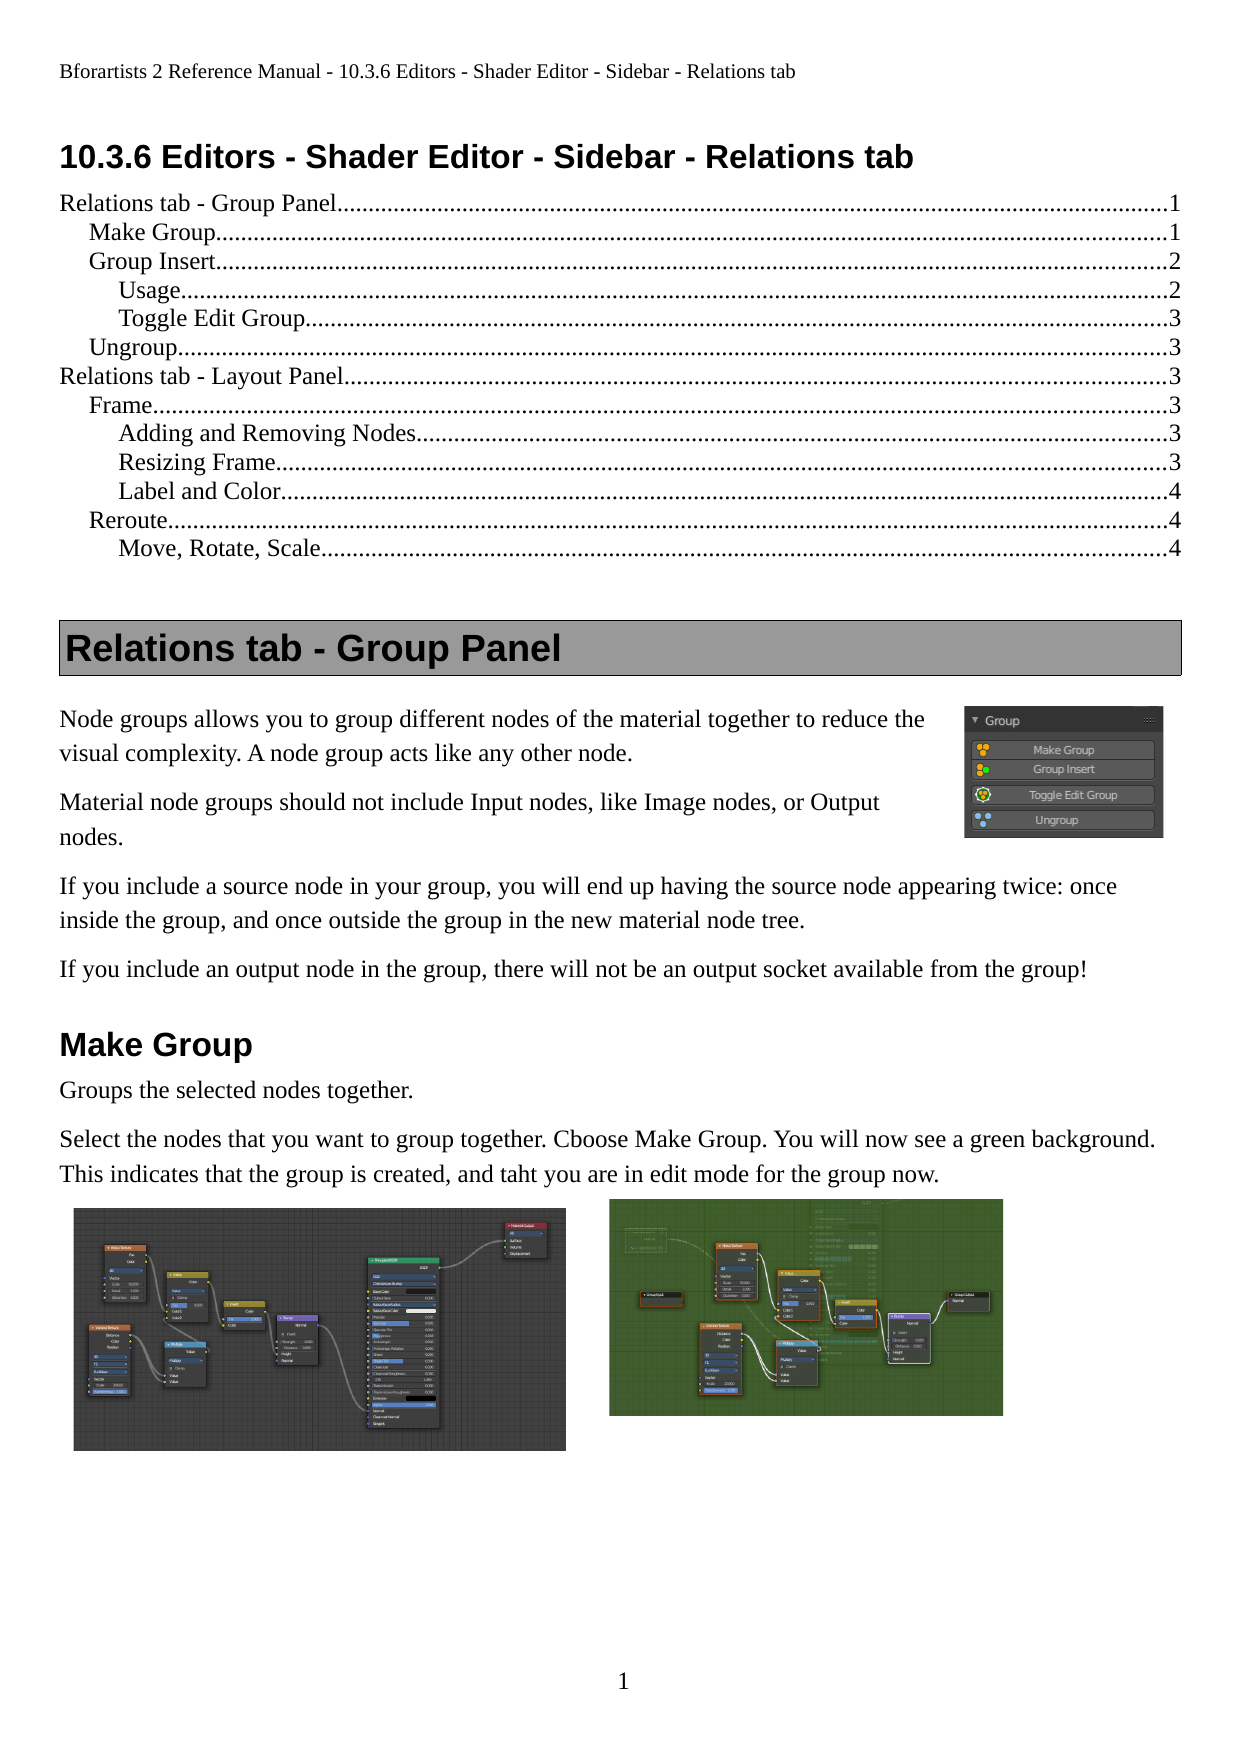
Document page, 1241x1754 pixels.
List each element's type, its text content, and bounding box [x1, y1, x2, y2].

text Usage 2 [118, 275, 1181, 303]
text Relations tab - Layout Panel 3 [59, 361, 1181, 390]
text Group Insert 2 [88, 246, 1181, 275]
text Toggle Edit Group 3 [118, 303, 1181, 332]
text Make Group 1 [88, 217, 1181, 246]
text Relations tab - Group Panel 1 [59, 188, 1181, 217]
text Adding and Removing Nodes 3 [118, 418, 1181, 447]
subtitle Make Group [59, 1024, 1181, 1063]
picture [964, 706, 1164, 838]
text Groups the selected nodes together. [59, 1076, 1181, 1104]
picture [73, 1208, 566, 1451]
text Move, Rotate, Scale 4 [118, 533, 1181, 562]
text Resizing Frame 3 [118, 447, 1181, 476]
text If you include a source node in your group, you will end up having the source node appearing twice: once inside the group, and once outside the group in the new material node tree. [59, 871, 1181, 934]
table_header Relations tab - Group Panel [60, 621, 1181, 675]
text Ungroup 3 [88, 332, 1181, 361]
text Label and Color 4 [118, 476, 1181, 505]
picture [609, 1199, 1004, 1416]
text Material node groups should not include Input nodes, like Image nodes, or Output nodes. [59, 787, 1181, 851]
text Select the nodes that you want to group together. Cboose Make Group. You will now see a green background. This indicates that the group is created, and taht you are in edit mode for the group now. [59, 1124, 1181, 1188]
subtitle 10.3.6 Editors - Shader Editor - Sidebar - Relations tab [59, 138, 1181, 176]
text If you include an output node in the group, there will not be an output socket available from the group! [59, 954, 1181, 983]
text Frame 3 [88, 390, 1181, 418]
text Reroute 4 [88, 505, 1181, 533]
text Node groups allows you to group different nodes of the material together to reduce the visual complexity. A node group acts like any other node. [59, 704, 1181, 767]
